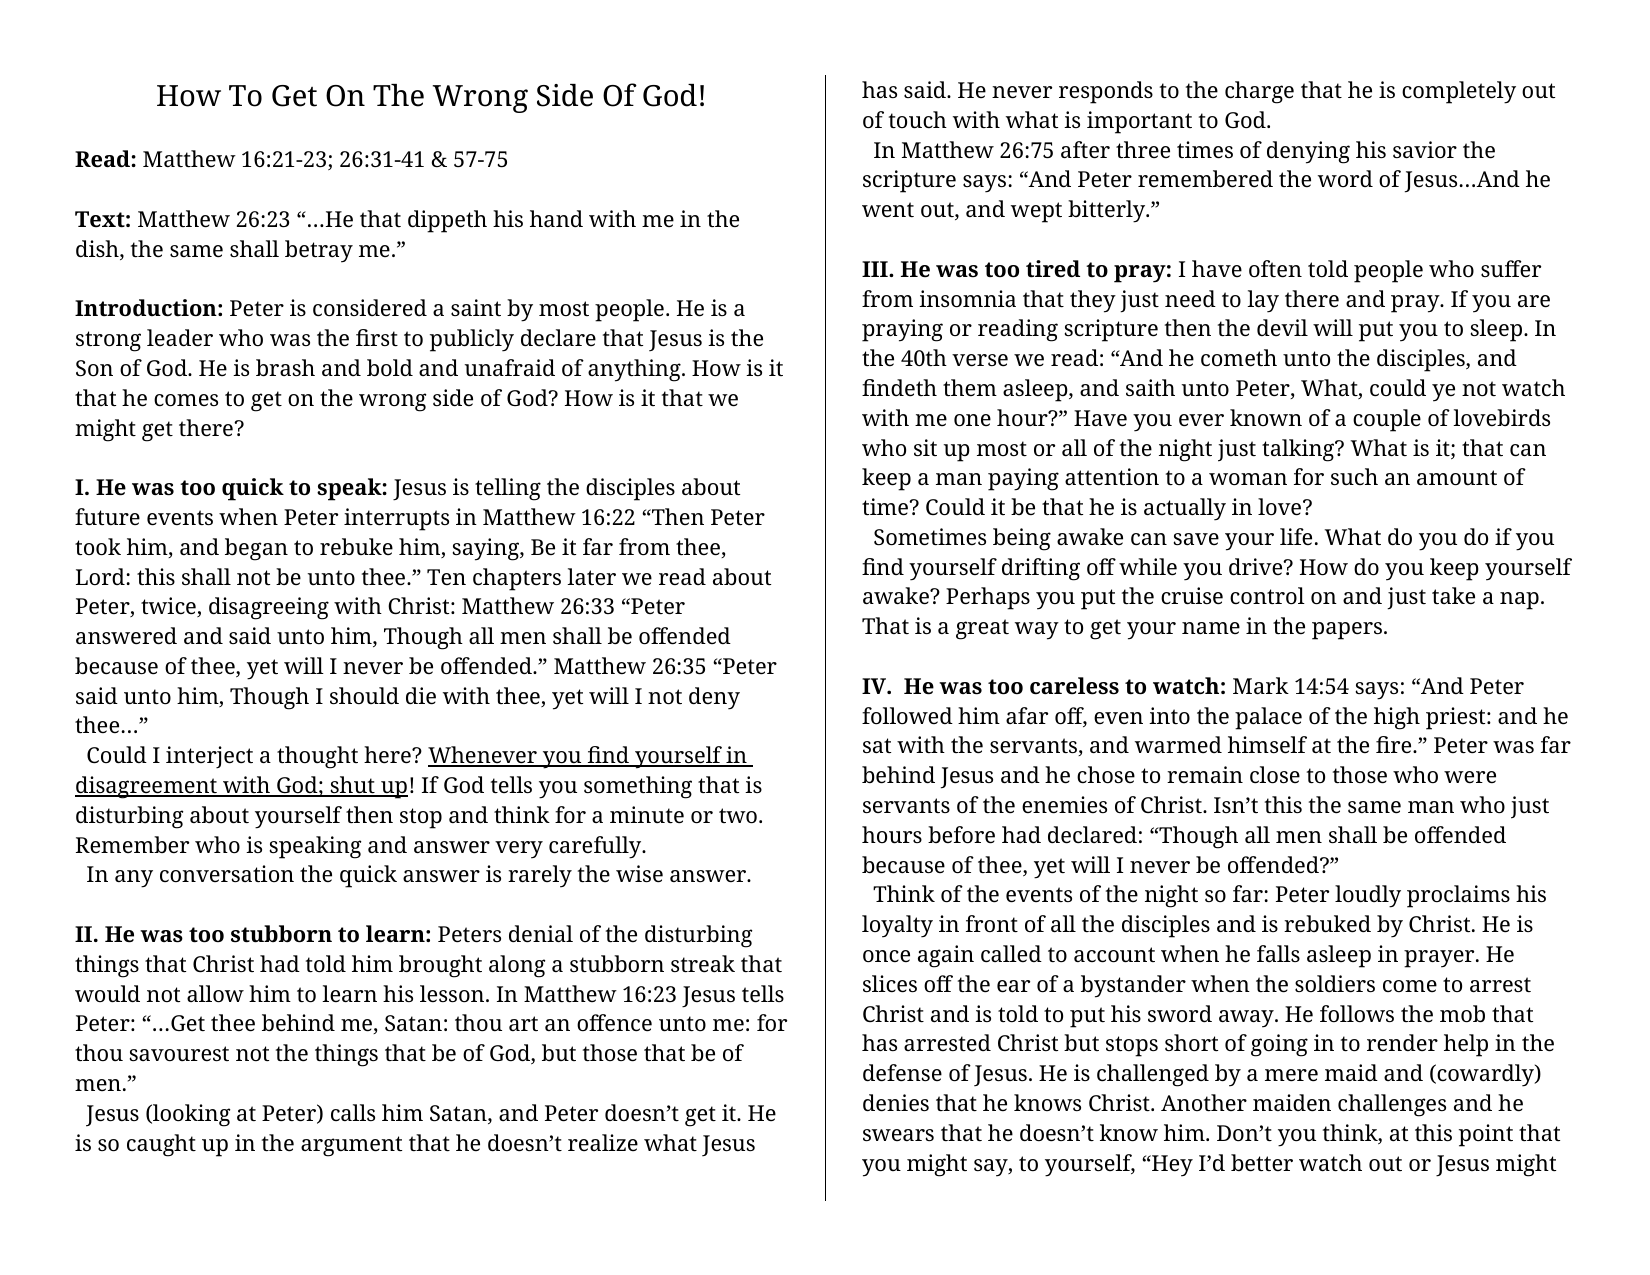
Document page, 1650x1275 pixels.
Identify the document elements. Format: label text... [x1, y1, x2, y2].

text Text: Matthew 26:23 “…He that dippeth his hand with me in the dish, the same shall betray me.” [75, 204, 788, 264]
text has said. He never responds to the charge that he is completely out of touch with what is important to God. [862, 75, 1575, 134]
text Could I interject a thought here? Whenever you find yourself in disagreement with God; shut up! If God tells you something that is disturbing about yourself then stop and think for a minute or two. Remember who is speaking and answer very carefully. [75, 740, 788, 859]
text In any conversation the quick answer is rarely the wise answer. [75, 859, 788, 889]
text III. He was too tired to pray: I have often told people who suffer from insomnia that they just need to lay there and pray. If you are praying or reading scripture then the devil will put you to sleep. In the 40th verse we read: “And he cometh unto the disciples, and findeth them asleep, and saith unto Peter, What, could ye not watch with me one hour?” Have you ever known of a couple of lovebirds who sit up most or all of the night just talking? What is it; that can keep a man paying attention to a woman for such an amount of time? Could it be that he is actually in love? [862, 254, 1575, 522]
text II. He was too stubborn to learn: Peters denial of the disturbing things that Christ had told him brought along a stubborn streak that would not allow him to learn his lesson. In Matthew 16:23 Jesus tells Peter: “…Get thee behind me, Satan: thou art an offence unto me: for thou savourest not the things that be of God, but those that be of men.” [75, 919, 788, 1098]
text Jesus (looking at Peter) calls him Satan, and Peter doesn’t get it. He is so caught up in the argument that he doesn’t realize what Jesus [75, 1098, 788, 1157]
text In Matthew 26:75 after three times of denying his savior the scripture says: “And Peter remembered the word of Jesus…And he went out, and wept bitterly.” [862, 134, 1575, 224]
title How To Get On The Wrong Side Of God! [75, 75, 788, 115]
text IV. He was too careless to watch: Mark 14:54 says: “And Peter followed him afar off, even into the palace of the high priest: and he sat with the servants, and warmed himself at the fire.” Peter was far behind Jesus and he chose to remain close to those who were servants of the enemies of Christ. Isn’t this the same man who just hours before had declared: “Though all men shall be offended because of thee, yet will I never be offended?” [862, 671, 1575, 879]
text Read: Matthew 16:21-23; 26:31-41 & 57-75 [75, 144, 788, 174]
text Think of the events of the night so far: Peter loudly proclaims his loyalty in front of all the disciples and is rebuked by Christ. He is once again called to account when he falls asleep in prayer. He slices off the ear of a bystander when the soldiers come to arrest Christ and is told to put his sword away. He follows the mob that has arrested Christ but stops short of going in to render help in the defense of Jesus. He is challenged by a mere maid and (cowardly) denies that he knows Christ. Another maiden challenges and he swears that he doesn’t know him. Don’t you think, at this point that you might say, to yourself, “Hey I’d better watch out or Jesus might [862, 879, 1575, 1177]
text Introduction: Peter is considered a saint by most people. He is a strong leader who was the first to publicly declare that Jesus is the Son of God. He is brash and bold and unafraid of anything. How is it that he comes to get on the wrong side of God? How is it that we might get there? [75, 293, 788, 442]
text Sometimes being awake can save your life. What do you do if you find yourself drifting off while you drive? How do you keep yourself awake? Perhaps you put the cruise control on and just take a nap. That is a great way to get your name in the papers. [862, 522, 1575, 641]
text I. He was too quick to speak: Jesus is telling the disciples about future events when Peter interrupts in Matthew 16:22 “Then Peter took him, and began to rebuke him, saying, Be it far from thee, Lord: this shall not be unto thee.” Ten chapters later we read about Peter, twice, disagreeing with Christ: Matthew 26:33 “Peter answered and said unto him, Though all men shall be offended because of thee, yet will I never be offended.” Matthew 26:35 “Peter said unto him, Though I should die with thee, yet will I not deny thee…” [75, 472, 788, 740]
